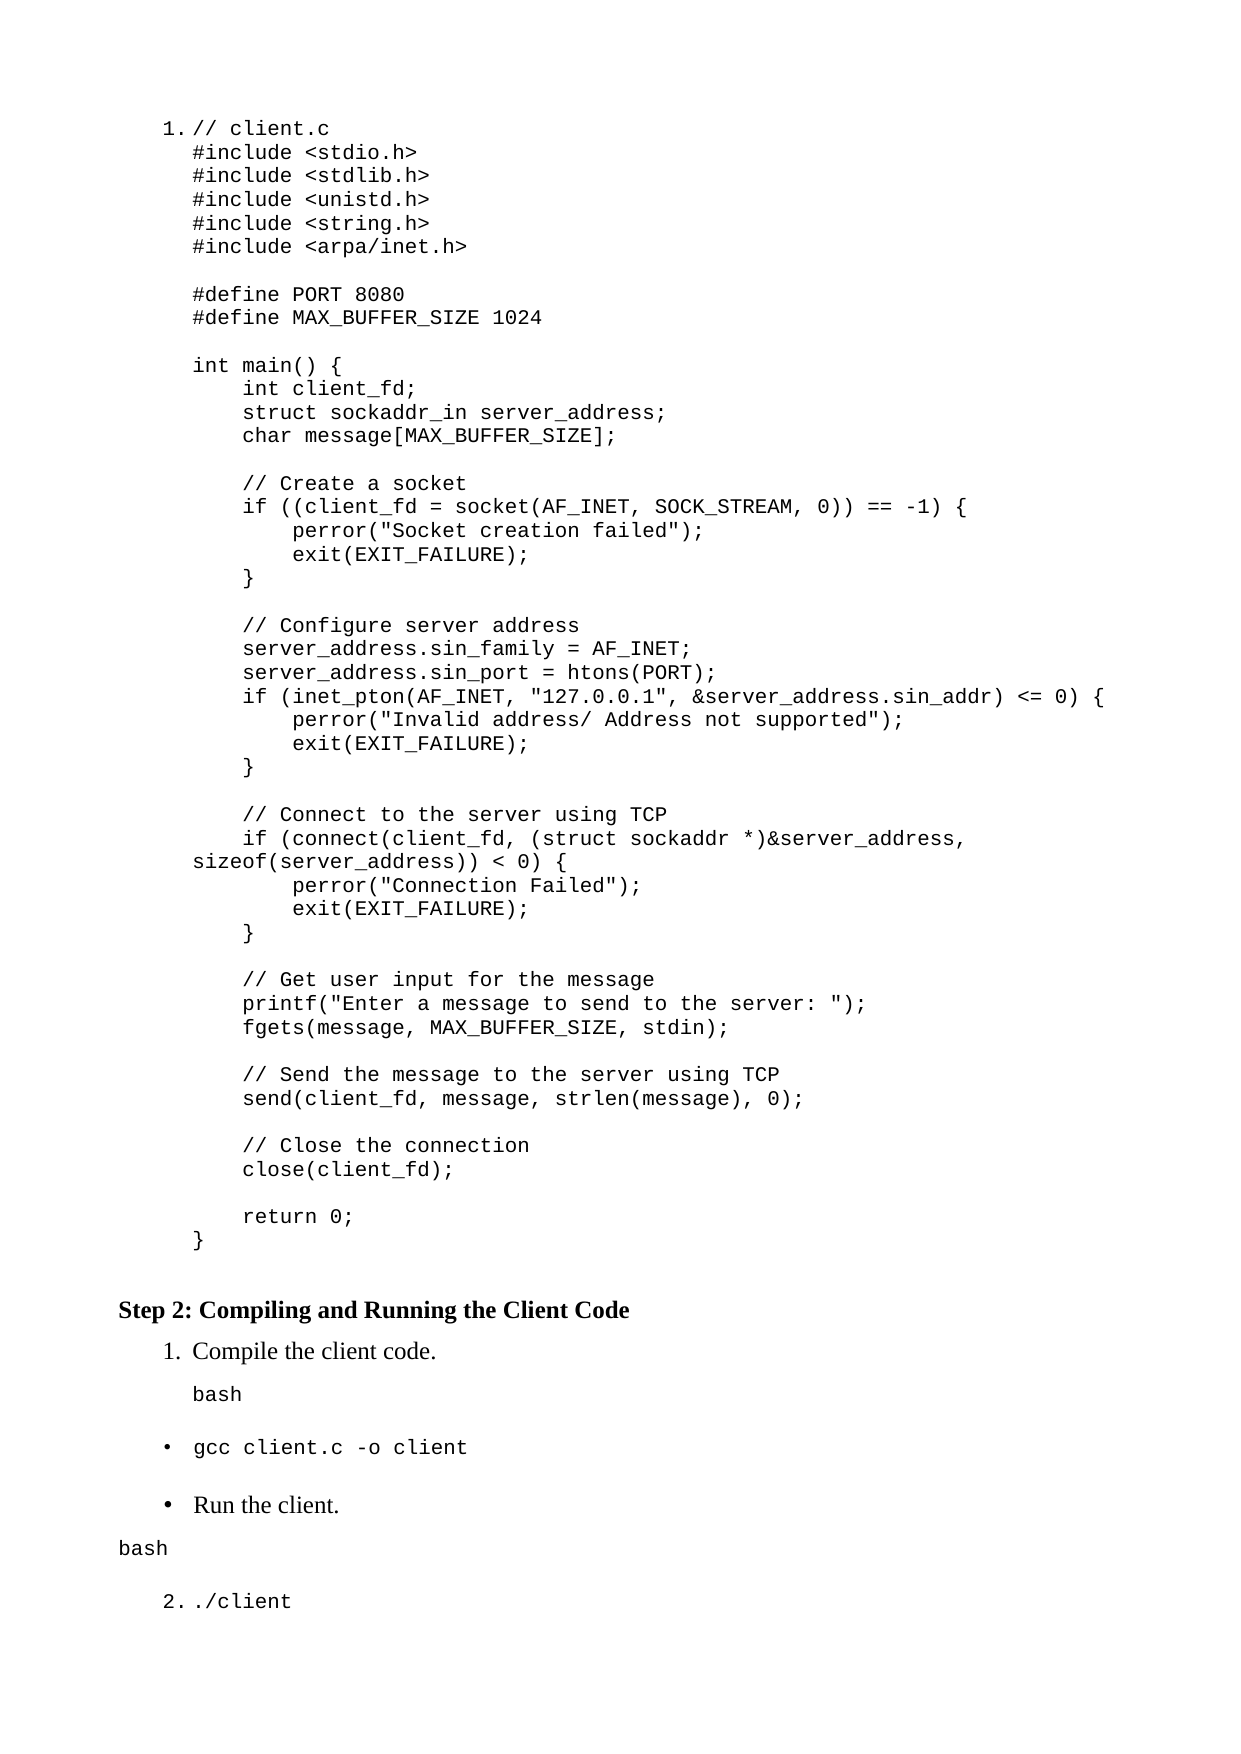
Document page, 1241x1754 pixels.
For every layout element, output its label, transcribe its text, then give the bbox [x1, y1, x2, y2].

list printf("Enter a message to send to the server: "); [162, 993, 1122, 1017]
list // Create a socket [162, 473, 1122, 496]
list return 0; [162, 1206, 1122, 1229]
list if (inet_pton(AF_INET, "127.0.0.1", &server_address.sin_addr) <= 0) { [162, 686, 1122, 709]
list perror("Connection Failed"); [162, 875, 1122, 898]
list gcc client.c -o client [164, 1437, 1122, 1461]
list } [162, 757, 1122, 780]
list } [162, 922, 1122, 946]
text bash [118, 1538, 1122, 1561]
list } [162, 567, 1122, 591]
subtitle Step 2: Compiling and Running the Client Code [118, 1295, 1122, 1324]
list // client.c [162, 118, 1122, 142]
list Run the client. [164, 1490, 1122, 1519]
list struct sockaddr_in server_address; [162, 402, 1122, 426]
list // Send the message to the server using TCP [162, 1064, 1122, 1088]
list // Close the connection [162, 1135, 1122, 1158]
list server_address.sin_family = AF_INET; [162, 638, 1122, 662]
list #include <stdlib.h> [162, 165, 1122, 189]
list Compile the client code. [162, 1336, 1122, 1365]
list perror("Socket creation failed"); [162, 520, 1122, 544]
list exit(EXIT_FAILURE); [162, 733, 1122, 757]
list exit(EXIT_FAILURE); [162, 898, 1122, 922]
list } [162, 1229, 1122, 1253]
list #define PORT 8080 [162, 284, 1122, 307]
list close(client_fd); [162, 1158, 1122, 1182]
list if (connect(client_fd, (struct sockaddr *)&server_address, sizeof(server_address)) < 0) { [162, 827, 1122, 875]
list // Configure server address [162, 615, 1122, 638]
list char message[MAX_BUFFER_SIZE]; [162, 426, 1122, 449]
list // Get user input for the message [162, 969, 1122, 993]
list send(client_fd, message, strlen(message), 0); [162, 1088, 1122, 1111]
list fgets(message, MAX_BUFFER_SIZE, stdin); [162, 1017, 1122, 1040]
list // Connect to the server using TCP [162, 804, 1122, 827]
list #define MAX_BUFFER_SIZE 1024 [162, 307, 1122, 331]
list #include <stdio.h> [162, 142, 1122, 165]
list exit(EXIT_FAILURE); [162, 544, 1122, 567]
list int client_fd; [162, 378, 1122, 402]
list bash [162, 1384, 1122, 1408]
list #include <string.h> [162, 213, 1122, 236]
list if ((client_fd = socket(AF_INET, SOCK_STREAM, 0)) == -1) { [162, 496, 1122, 520]
list perror("Invalid address/ Address not supported"); [162, 709, 1122, 733]
list ./client [162, 1591, 1122, 1614]
list #include <unistd.h> [162, 189, 1122, 213]
list #include <arpa/inet.h> [162, 236, 1122, 260]
list int main() { [162, 354, 1122, 378]
list server_address.sin_port = htons(PORT); [162, 662, 1122, 686]
